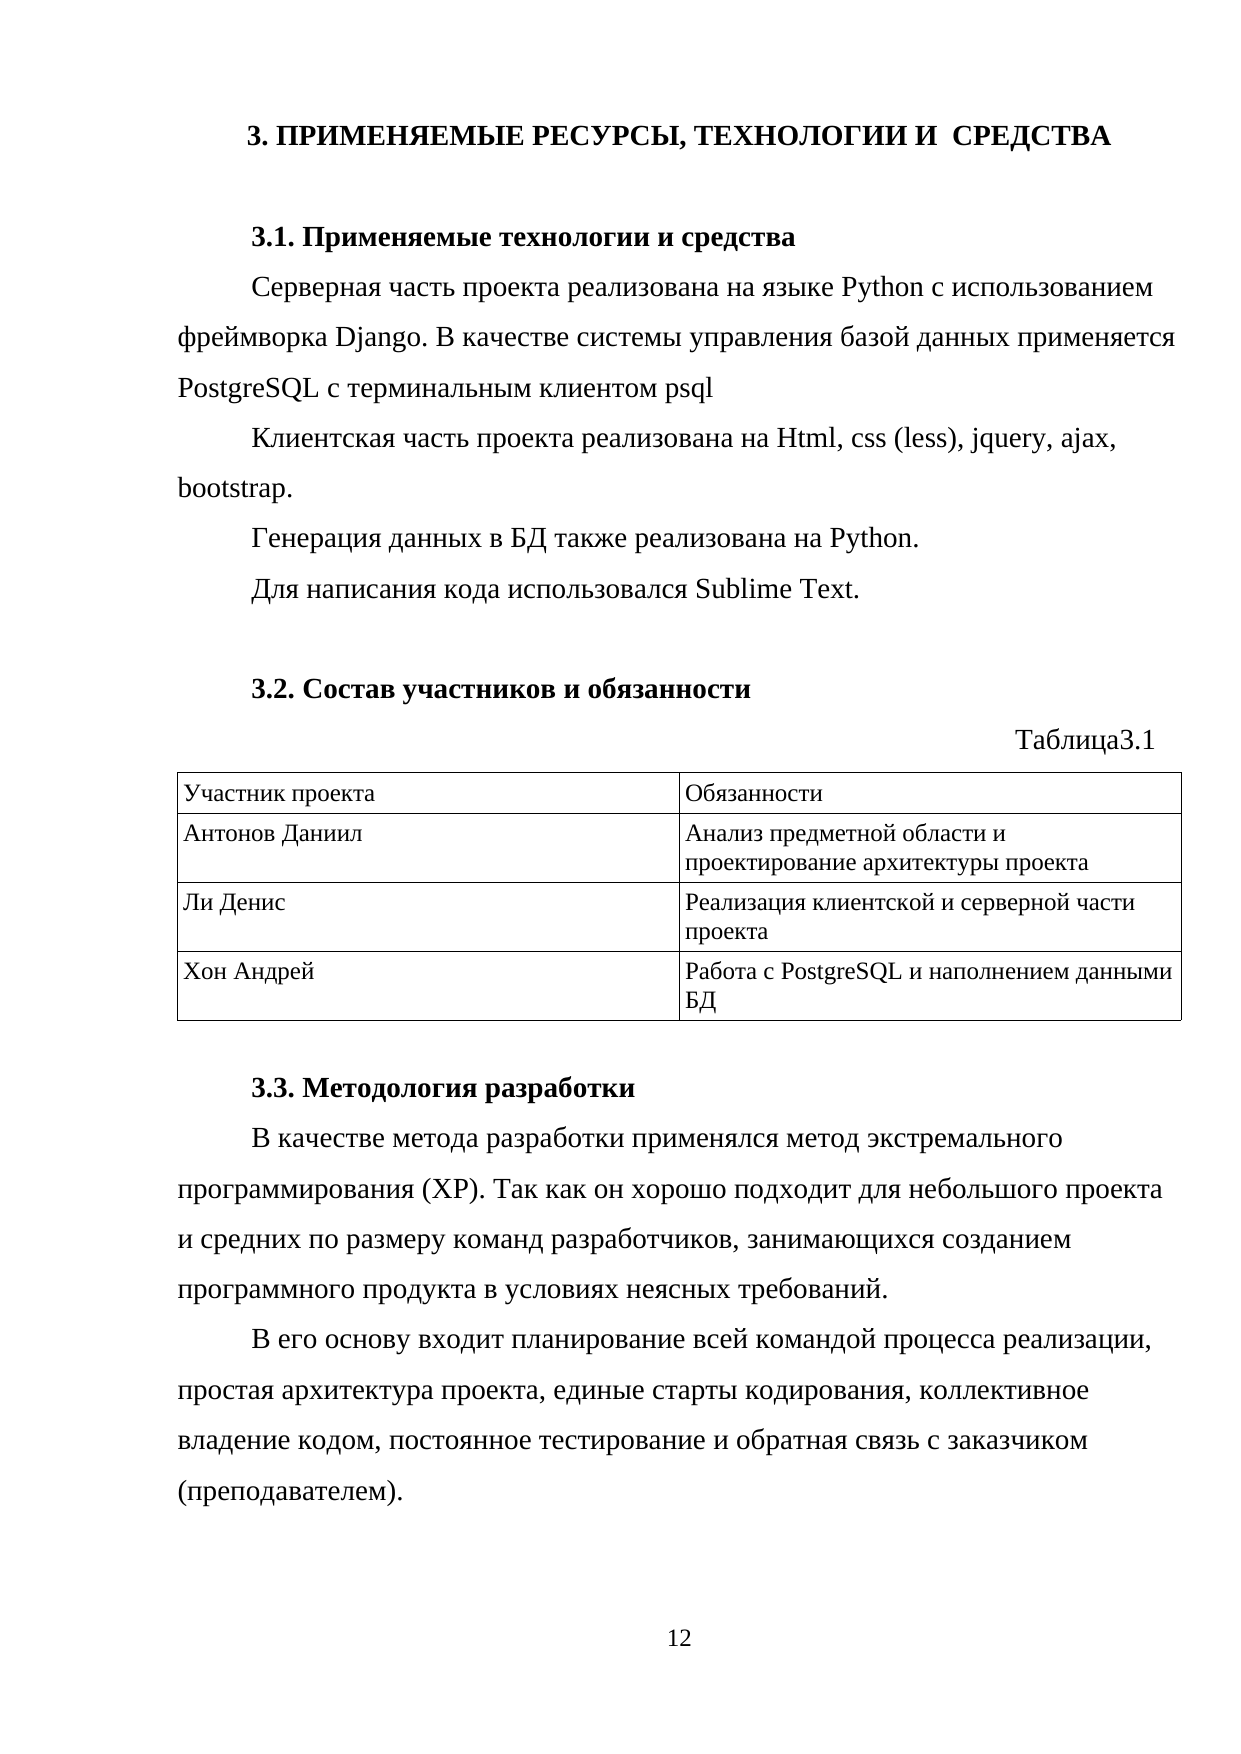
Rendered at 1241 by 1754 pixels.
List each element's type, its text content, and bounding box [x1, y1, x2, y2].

table_cell Антонов Даниил [178, 814, 679, 882]
text Для написания кода использовался Sublime Text. [177, 571, 1181, 604]
table_cell Хон Андрей [178, 952, 679, 1020]
text В качестве метода разработки применялся метод экстремального программирования (XP). Так как он хорошо подходит для небольшого проекта и средних по размеру команд разработчиков, занимающихся созданием программного продукта в условиях неясных требований. [177, 1120, 1181, 1305]
table_header Участник проекта [178, 773, 679, 812]
text В его основу входит планирование всей командой процесса реализации, простая архитектура проекта, единые старты кодирования, коллективное владение кодом, постоянное тестирование и обратная связь с заказчиком (преподавателем). [177, 1322, 1181, 1506]
text Клиентская часть проекта реализована на Html, css (less), jquery, ajax, bootstrap. [177, 420, 1181, 504]
text 3.2. Состав участников и обязанности [177, 672, 1181, 705]
text 3.1. Применяемые технологии и средства [177, 219, 1181, 252]
table_cell Работа с PostgreSQL и наполнением данными БД [680, 952, 1181, 1020]
table_cell Анализ предметной области и проектирование архитектуры проекта [680, 814, 1181, 882]
text 3. Применяемые ресурсы, технологии и средства [177, 118, 1181, 152]
text 3.3. Методология разработки [177, 1070, 1181, 1104]
table_cell Реализация клиентской и серверной части проекта [680, 883, 1181, 951]
text Генерация данных в БД также реализована на Python. [177, 521, 1181, 554]
table_header Обязанности [680, 773, 1181, 812]
table_cell Ли Денис [178, 883, 679, 951]
text Таблица3.1 [177, 722, 1181, 755]
text Серверная часть проекта реализована на языке Python с использованием фреймворка Django. В качестве системы управления базой данных применяется PostgreSQL с терминальным клиентом psql [177, 269, 1181, 403]
